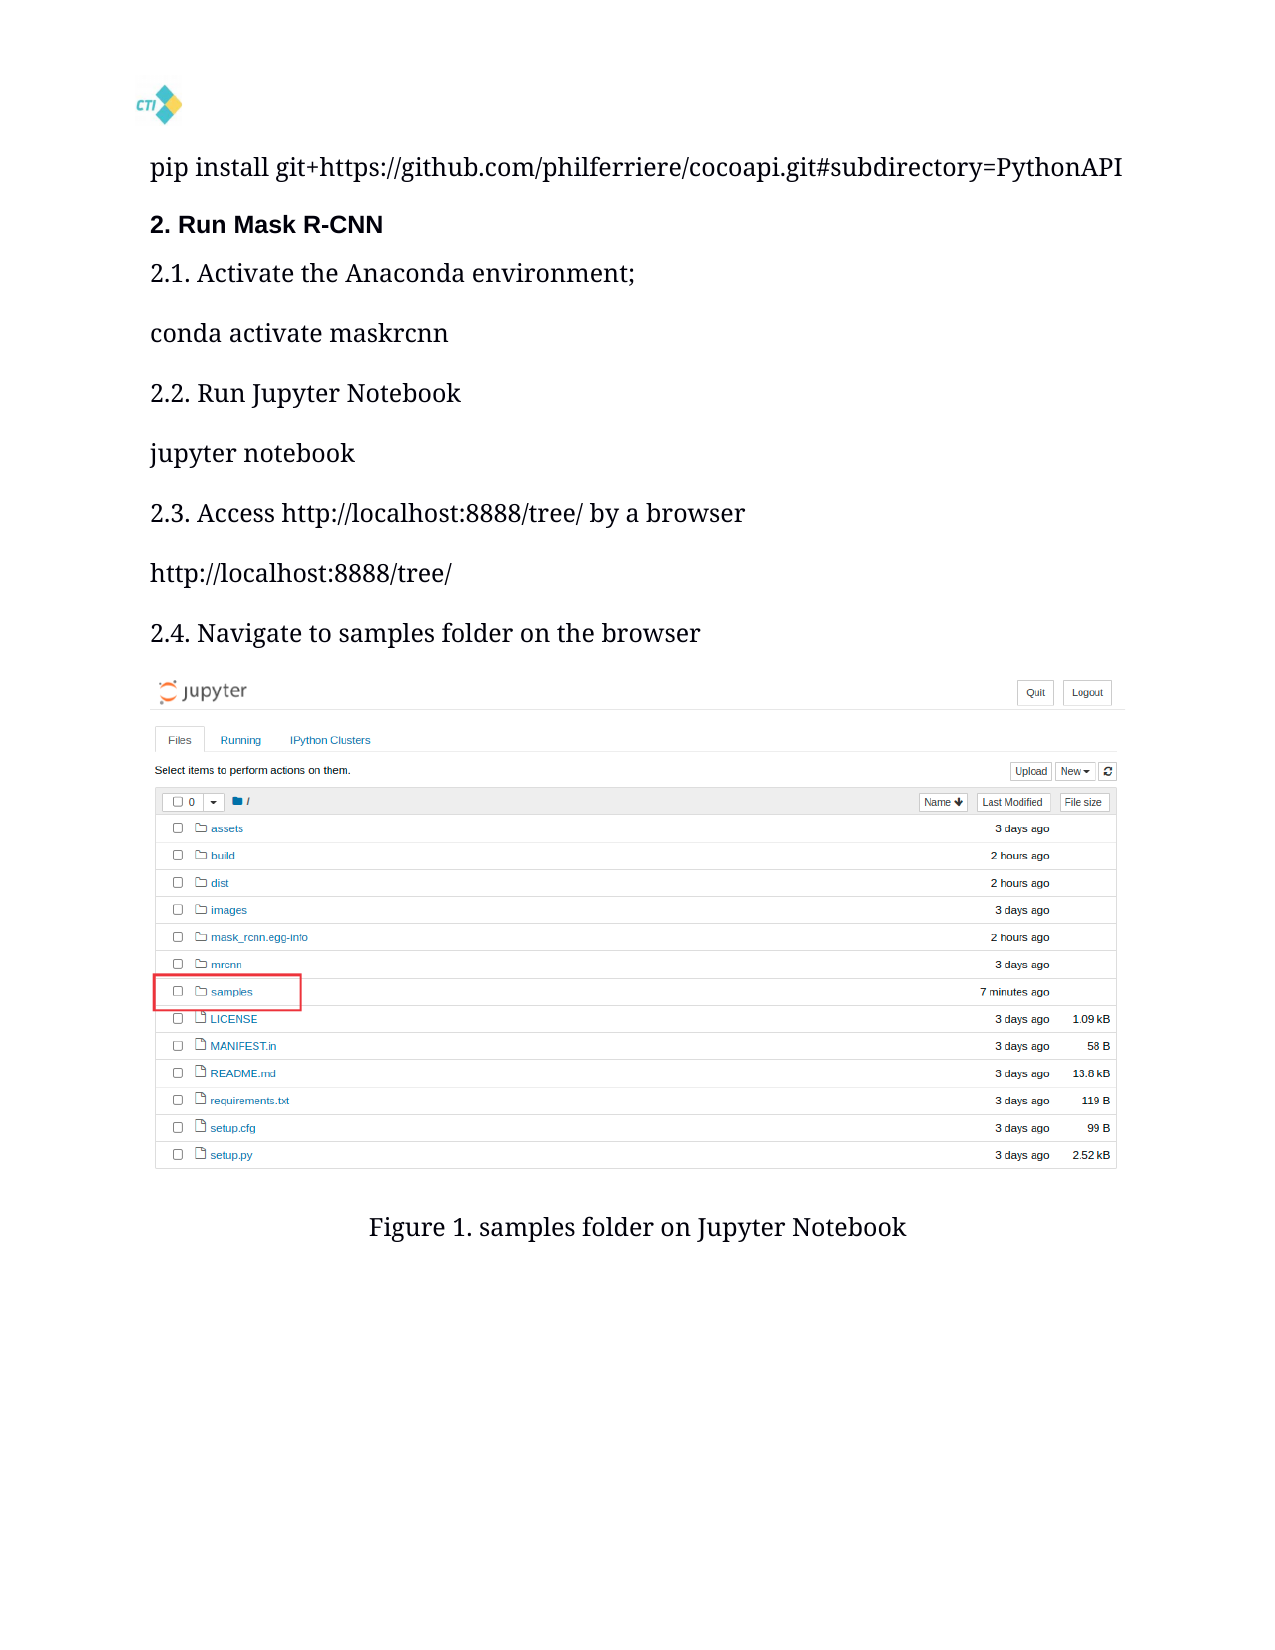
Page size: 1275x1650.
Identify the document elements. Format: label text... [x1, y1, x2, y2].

text 2.3. Access http://localhost:8888/tree/ by a browser [150, 496, 1125, 529]
text 2.4. Navigate to samples folder on the browser [150, 616, 1125, 649]
subtitle 2. Run Mask R-CNN [150, 210, 1125, 239]
picture [134, 75, 183, 126]
text conda activate maskrcnn [150, 316, 1125, 349]
picture [150, 675, 1125, 1179]
text http://localhost:8888/tree/ [150, 556, 1125, 589]
text jupyter notebook [150, 436, 1125, 469]
text 2.1. Activate the Anaconda environment; [150, 256, 1125, 289]
text 2.2. Run Jupyter Notebook [150, 376, 1125, 409]
text pip install git+https://github.com/philferriere/cocoapi.git#subdirectory=PythonAPI [150, 150, 1125, 184]
text Figure 1. samples folder on Jupyter Notebook [150, 1179, 1125, 1243]
